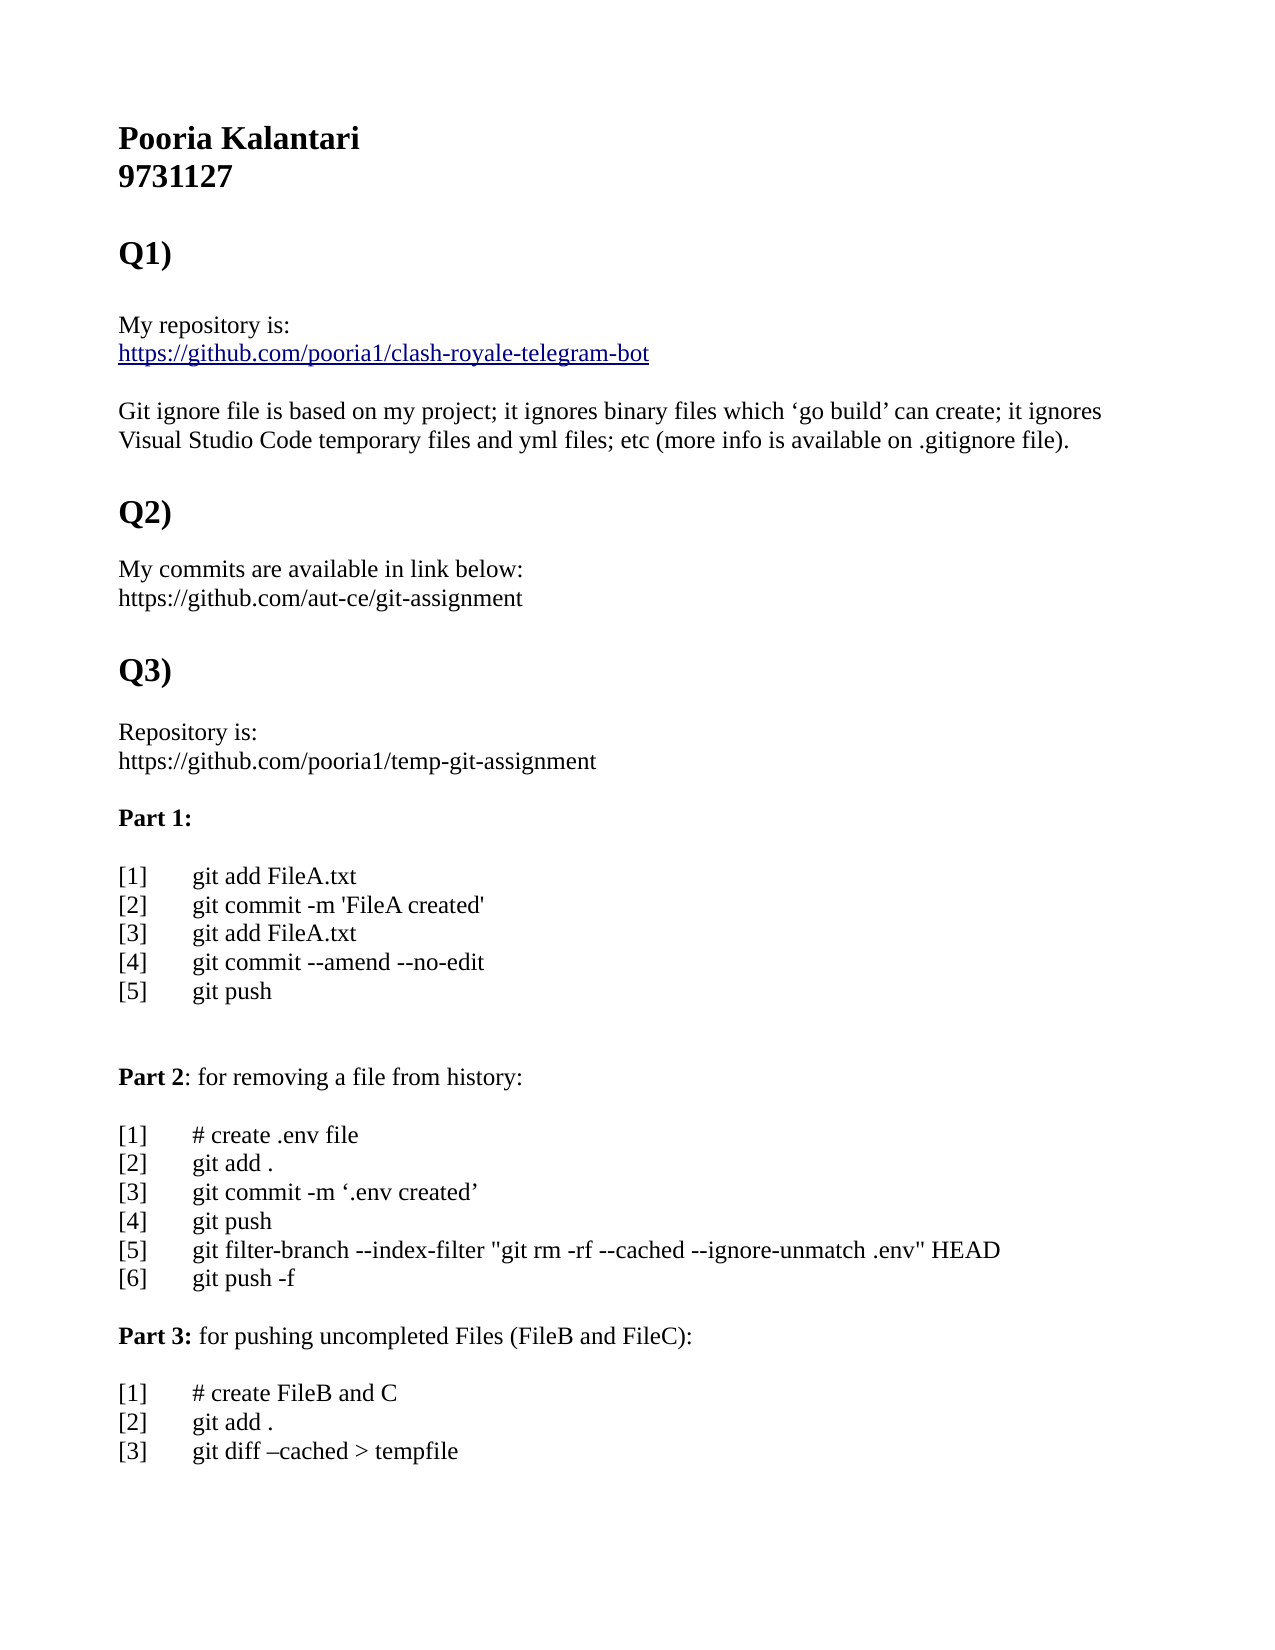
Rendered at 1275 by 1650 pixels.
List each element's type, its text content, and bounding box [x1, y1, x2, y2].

text [1] git add FileA.txt [118, 861, 1157, 890]
text [2] git add . [118, 1148, 1157, 1177]
text Git ignore file is based on my project; it ignores binary files which ‘go build’ can create; it ignores Visual Studio Code temporary files and yml files; etc (more info is available on .gitignore file). [118, 396, 1157, 453]
text https://github.com/pooria1/clash-royale-telegram-bot [118, 338, 1157, 367]
text [3] git diff –cached > tempfile [118, 1436, 1157, 1465]
text [6] git push -f [118, 1263, 1157, 1292]
text My repository is: [118, 310, 1157, 338]
text My commits are available in link below: [118, 554, 1157, 583]
text [5] git filter-branch --index-filter "git rm -rf --cached --ignore-unmatch .env" HEAD [118, 1235, 1157, 1263]
text [2] git add . [118, 1407, 1157, 1436]
text 9731127 [118, 156, 1157, 195]
text Q2) [118, 492, 1157, 530]
text [3] git commit -m ‘.env created’ [118, 1177, 1157, 1206]
text https://github.com/aut-ce/git-assignment [118, 583, 1157, 612]
text [5] git push [118, 976, 1157, 1005]
text Part 3: for pushing uncompleted Files (FileB and FileC): [118, 1292, 1157, 1350]
text [3] git add FileA.txt [118, 918, 1157, 947]
text Repository is: [118, 717, 1157, 746]
text [4] git push [118, 1206, 1157, 1235]
text [1] # create FileB and C [118, 1378, 1157, 1407]
text [1] # create .env file [118, 1120, 1157, 1148]
text https://github.com/pooria1/temp-git-assignment [118, 746, 1157, 775]
text [2] git commit -m 'FileA created' [118, 890, 1157, 918]
text [4] git commit --amend --no-edit [118, 947, 1157, 976]
text Part 1: [118, 803, 1157, 832]
text Q3) [118, 650, 1157, 688]
text Q1) [118, 233, 1157, 271]
text Part 2: for removing a file from history: [118, 1062, 1157, 1091]
text Pooria Kalantari [118, 118, 1157, 156]
